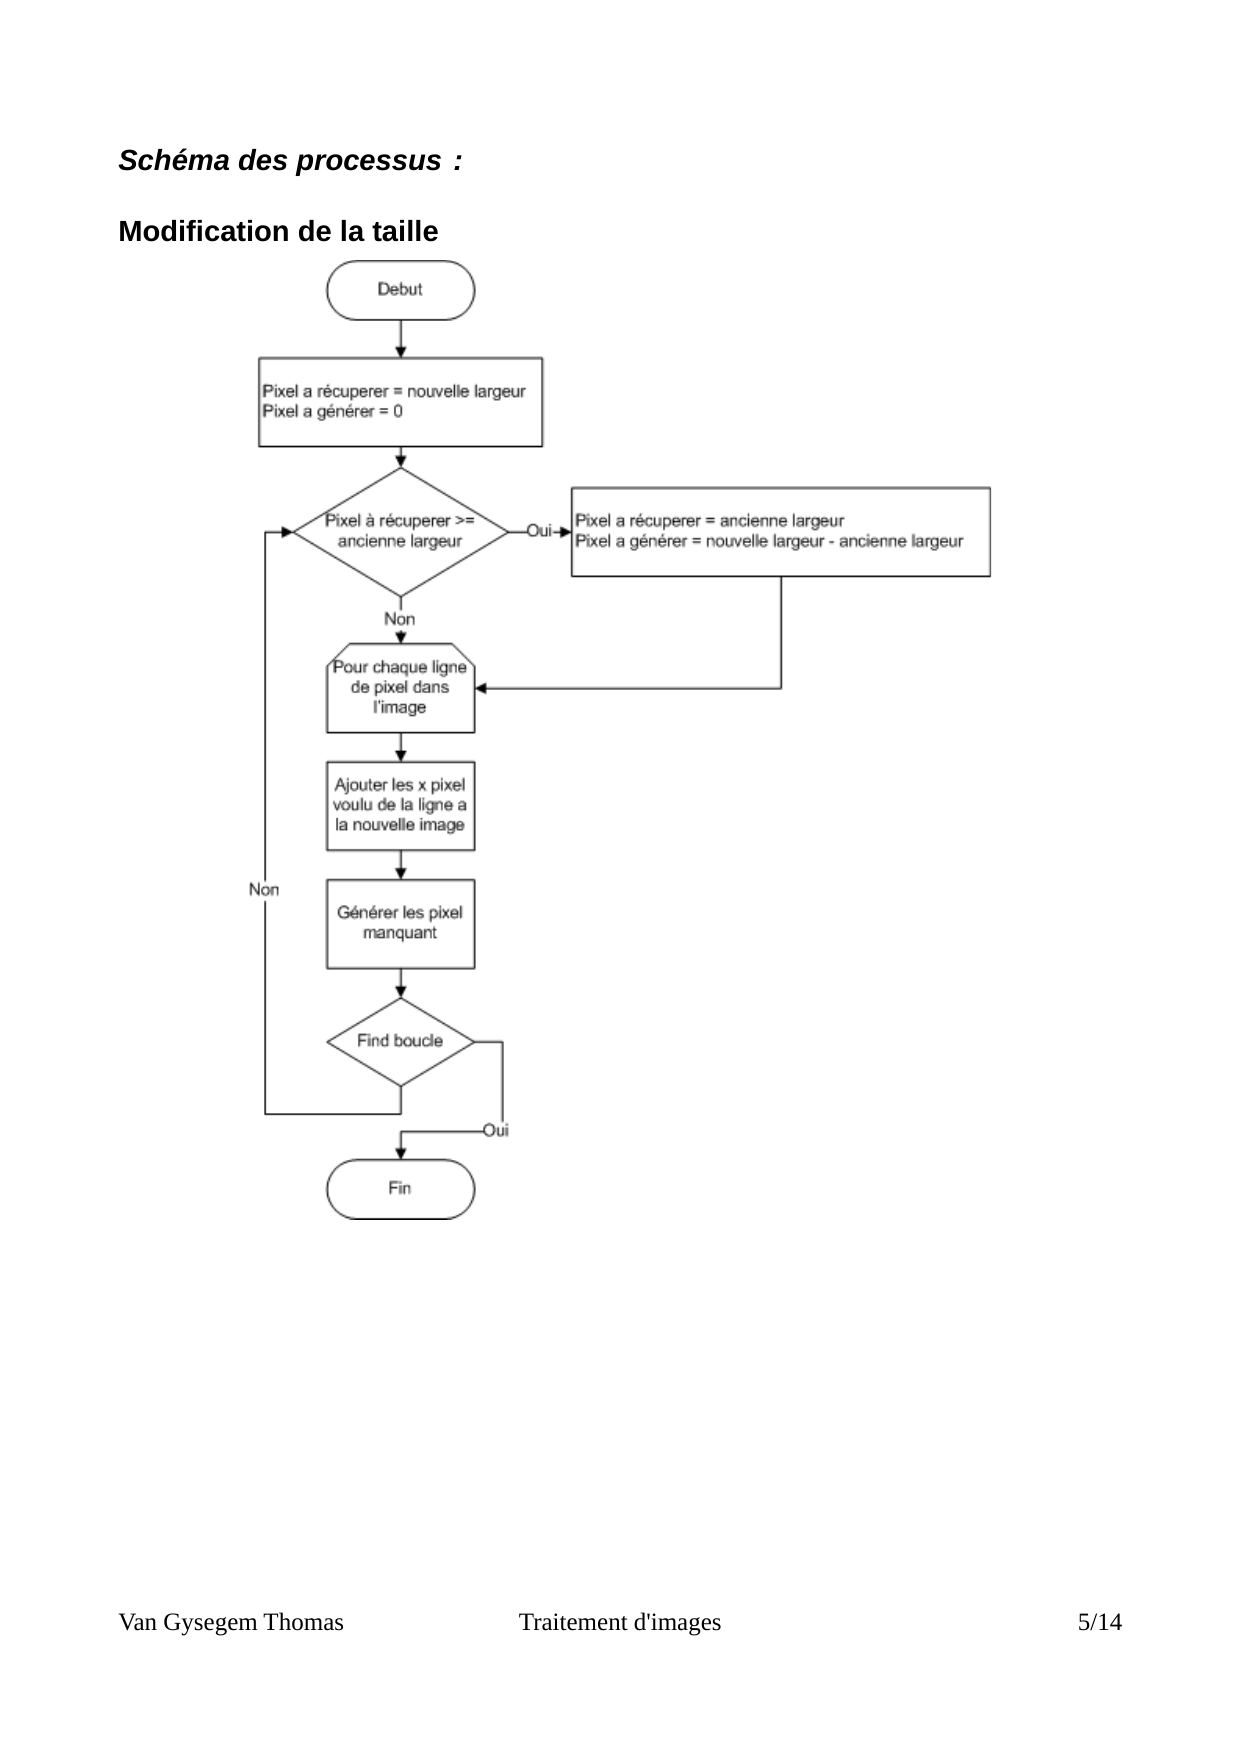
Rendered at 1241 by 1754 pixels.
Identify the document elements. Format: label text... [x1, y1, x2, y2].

subtitle Modification de la taille [118, 214, 1122, 248]
subtitle Schéma des processus : [118, 143, 1122, 177]
picture [249, 260, 992, 1220]
